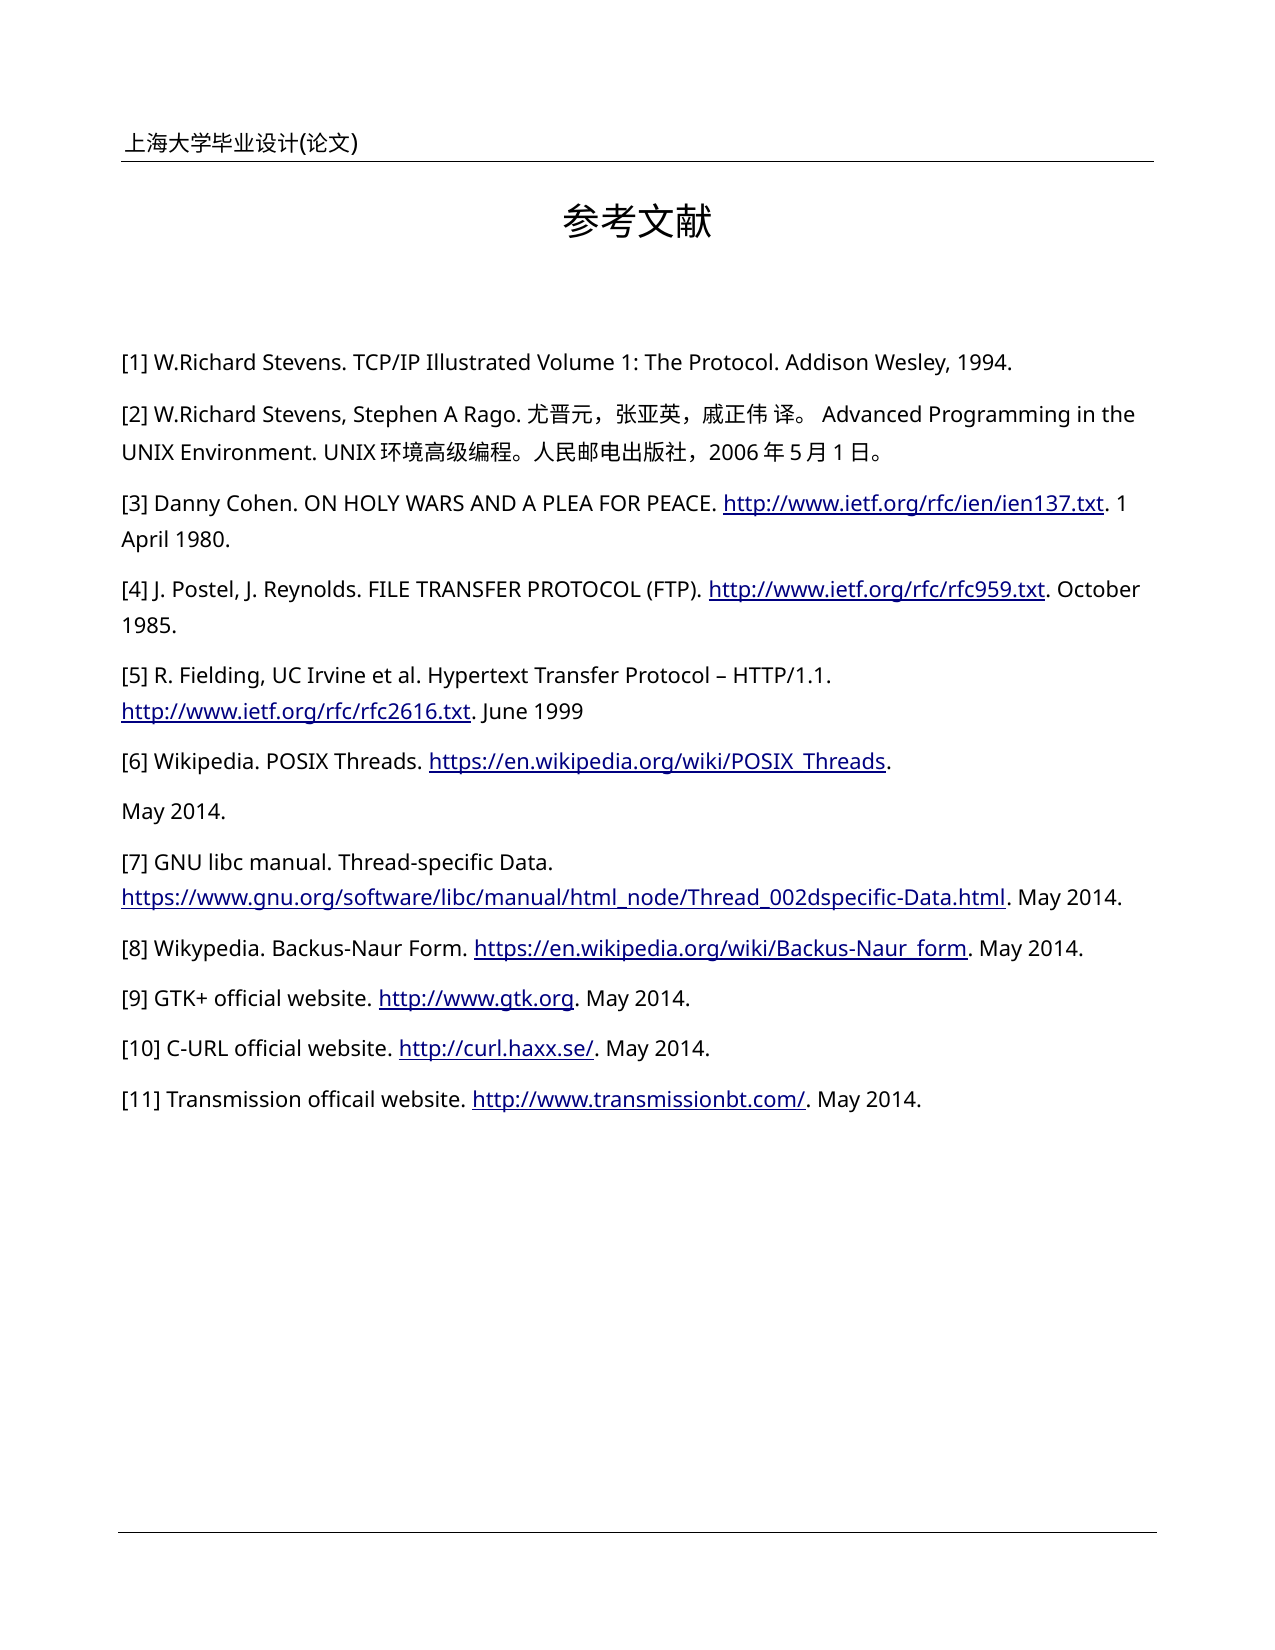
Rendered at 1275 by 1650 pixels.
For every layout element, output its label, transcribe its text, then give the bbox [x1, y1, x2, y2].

text 参考文献 [121, 191, 1154, 246]
text May 2014. [121, 796, 1154, 826]
text [8] Wikypedia. Backus-Naur Form. https://en.wikipedia.org/wiki/Backus-Naur_form. May 2014. [121, 933, 1154, 962]
text [9] GTK+ official website. http://www.gtk.org. May 2014. [121, 983, 1154, 1013]
text [3] Danny Cohen. ON HOLY WARS AND A PLEA FOR PEACE. http://www.ietf.org/rfc/ien/ien137.txt. 1 April 1980. [121, 488, 1154, 553]
text [7] GNU libc manual. Thread-specific Data. https://www.gnu.org/software/libc/manual/html_node/Thread_002dspecific-Data.html. May 2014. [121, 847, 1154, 912]
text [1] W.Richard Stevens. TCP/IP Illustrated Volume 1: The Protocol. Addison Wesley, 1994. [121, 347, 1154, 377]
text [6] Wikipedia. POSIX Threads. https://en.wikipedia.org/wiki/POSIX_Threads. [121, 746, 1154, 776]
text [5] R. Fielding, UC Irvine et al. Hypertext Transfer Protocol – HTTP/1.1. http://www.ietf.org/rfc/rfc2616.txt. June 1999 [121, 660, 1154, 726]
text [11] Transmission officail website. http://www.transmissionbt.com/. May 2014. [121, 1084, 1154, 1113]
text [2] W.Richard Stevens, Stephen A Rago. 尤晋元，张亚英，戚正伟 译。 Advanced Programming in the UNIX Environment. UNIX环境高级编程。人民邮电出版社，2006年5月1日。 [121, 397, 1154, 467]
text [10] C-URL official website. http://curl.haxx.se/. May 2014. [121, 1033, 1154, 1063]
text [4] J. Postel, J. Reynolds. FILE TRANSFER PROTOCOL (FTP). http://www.ietf.org/rfc/rfc959.txt. October 1985. [121, 574, 1154, 639]
